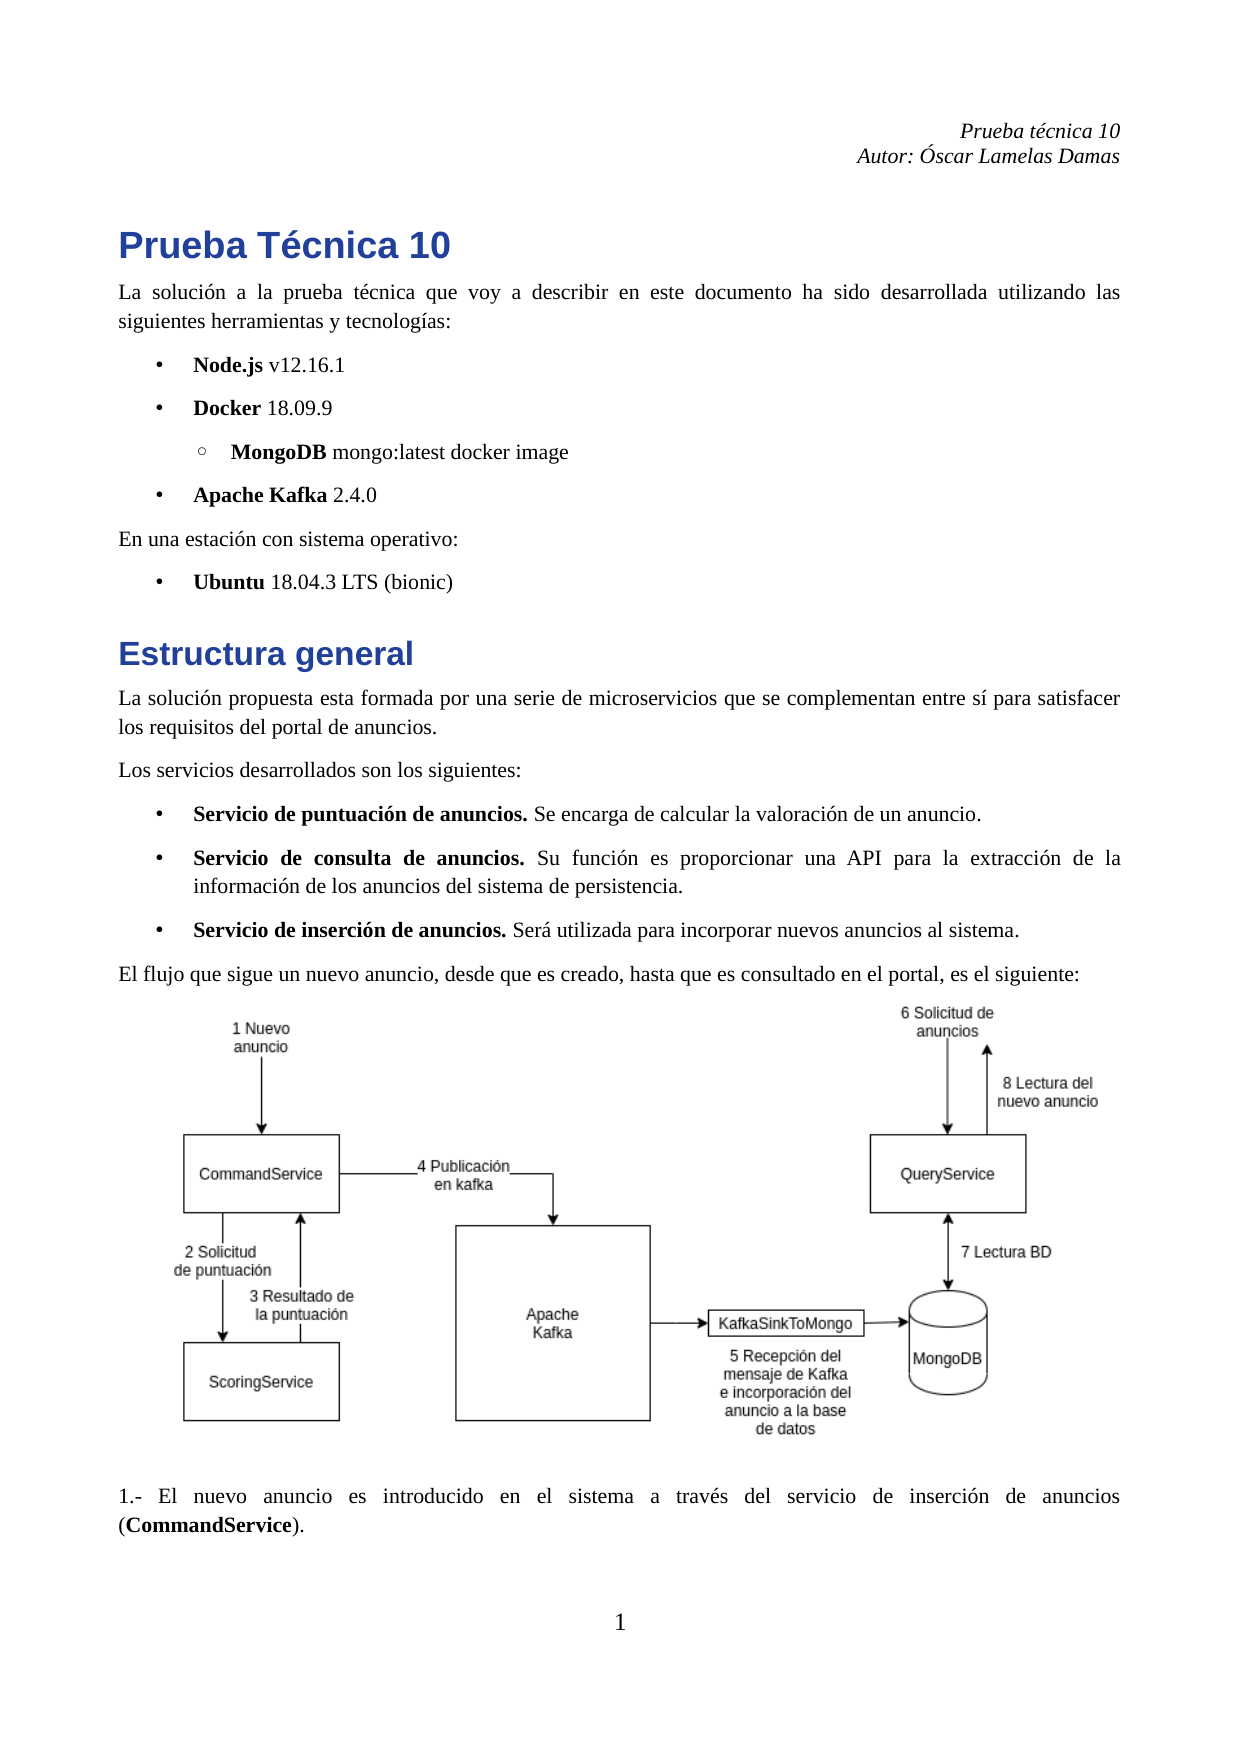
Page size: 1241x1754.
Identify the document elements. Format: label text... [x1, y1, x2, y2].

list Servicio de puntuación de anuncios. Se encarga de calcular la valoración de un anuncio. [156, 801, 1122, 826]
list Servicio de inserción de anuncios. Será utilizada para incorporar nuevos anuncios al sistema. [156, 917, 1122, 942]
subtitle Prueba Técnica 10 [118, 223, 1122, 267]
list MongoDB mongo:latest docker image [193, 439, 1122, 464]
list Apache Kafka 2.4.0 [156, 482, 1122, 507]
subtitle Estructura general [118, 634, 1122, 672]
picture [173, 1004, 1107, 1437]
text Los servicios desarrollados son los siguientes: [118, 757, 1122, 783]
text 1.- El nuevo anuncio es introducido en el sistema a través del servicio de inserción de anuncios (CommandService). [118, 1483, 1122, 1538]
list Docker 18.09.9 [156, 395, 1122, 420]
text El flujo que sigue un nuevo anuncio, desde que es creado, hasta que es consultado en el portal, es el siguiente: [118, 961, 1122, 986]
text La solución propuesta esta formada por una serie de microservicios que se complementan entre sí para satisfacer los requisitos del portal de anuncios. [118, 685, 1122, 739]
text En una estación con sistema operativo: [118, 526, 1122, 551]
list Servicio de consulta de anuncios. Su función es proporcionar una API para la extracción de la información de los anuncios del sistema de persistencia. [156, 844, 1122, 899]
list Node.js v12.16.1 [156, 352, 1122, 377]
text La solución a la prueba técnica que voy a describir en este documento ha sido desarrollada utilizando las siguientes herramientas y tecnologías: [118, 279, 1122, 333]
list Ubuntu 18.04.3 LTS (bionic) [156, 569, 1122, 594]
